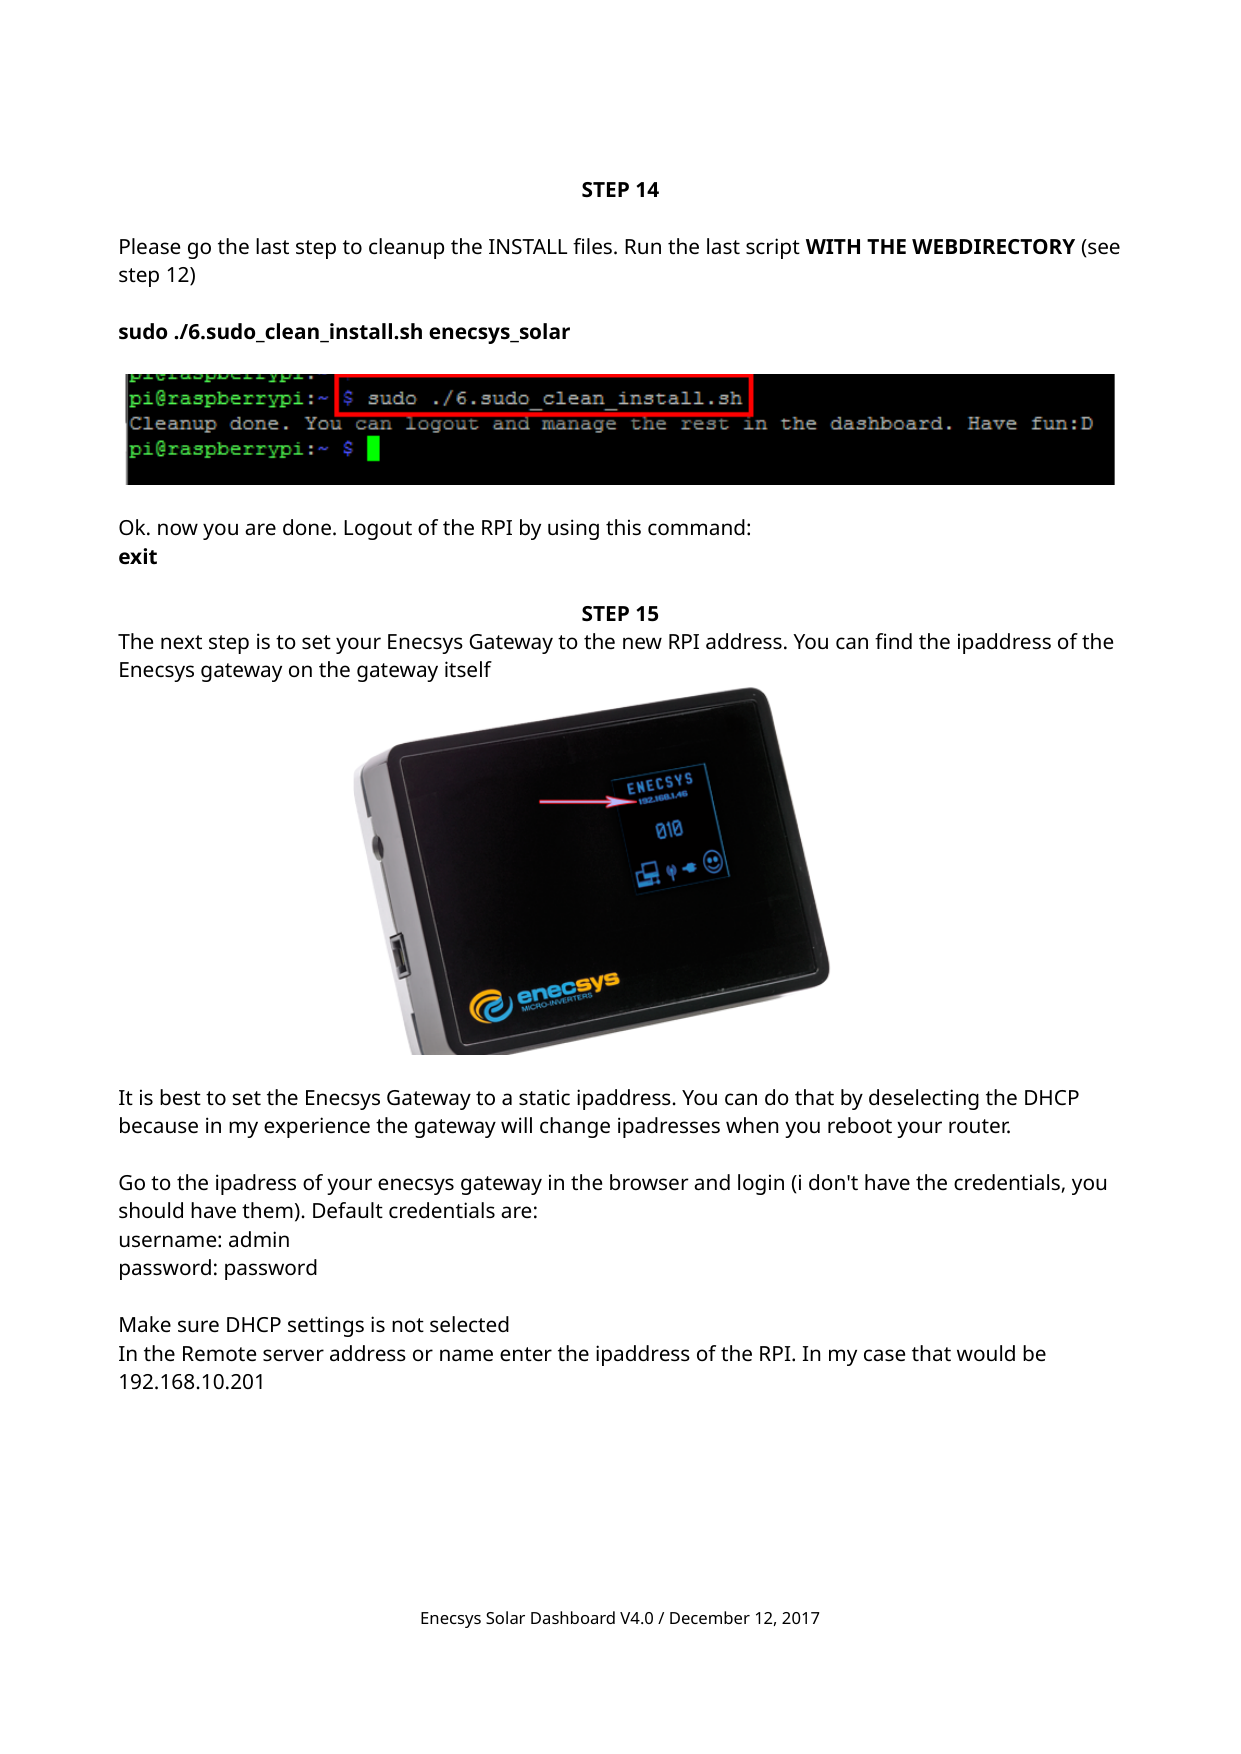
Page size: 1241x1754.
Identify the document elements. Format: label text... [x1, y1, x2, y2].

text because in my experience the gateway will change ipadresses when you reboot your router. [118, 1111, 1122, 1140]
picture [353, 684, 887, 1055]
text password: password [118, 1253, 1122, 1282]
text Ok. now you are done. Logout of the RPI by using this command: [118, 513, 1122, 542]
text In the Remote server address or name enter the ipaddress of the RPI. In my case that would be 192.168.10.201 [118, 1339, 1122, 1396]
picture [125, 374, 1115, 485]
text exit [118, 542, 1122, 570]
text It is best to set the Enecsys Gateway to a static ipaddress. You can do that by deselecting the DHCP [118, 1083, 1122, 1111]
text sudo ./6.sudo_clean_install.sh enecsys_solar [118, 317, 1122, 346]
text Go to the ipadress of your enecsys gateway in the browser and login (i don't have the credentials, you should have them). Default credentials are: [118, 1168, 1122, 1225]
text The next step is to set your Enecsys Gateway to the new RPI address. You can find the ipaddress of the Enecsys gateway on the gateway itself [118, 627, 1122, 684]
text Please go the last step to cleanup the INSTALL files. Run the last script WITH THE WEBDIRECTORY (see step 12) [118, 232, 1122, 289]
text username: admin [118, 1225, 1122, 1253]
text STEP 15 [118, 599, 1122, 627]
text Make sure DHCP settings is not selected [118, 1310, 1122, 1339]
text STEP 14 [118, 175, 1122, 203]
